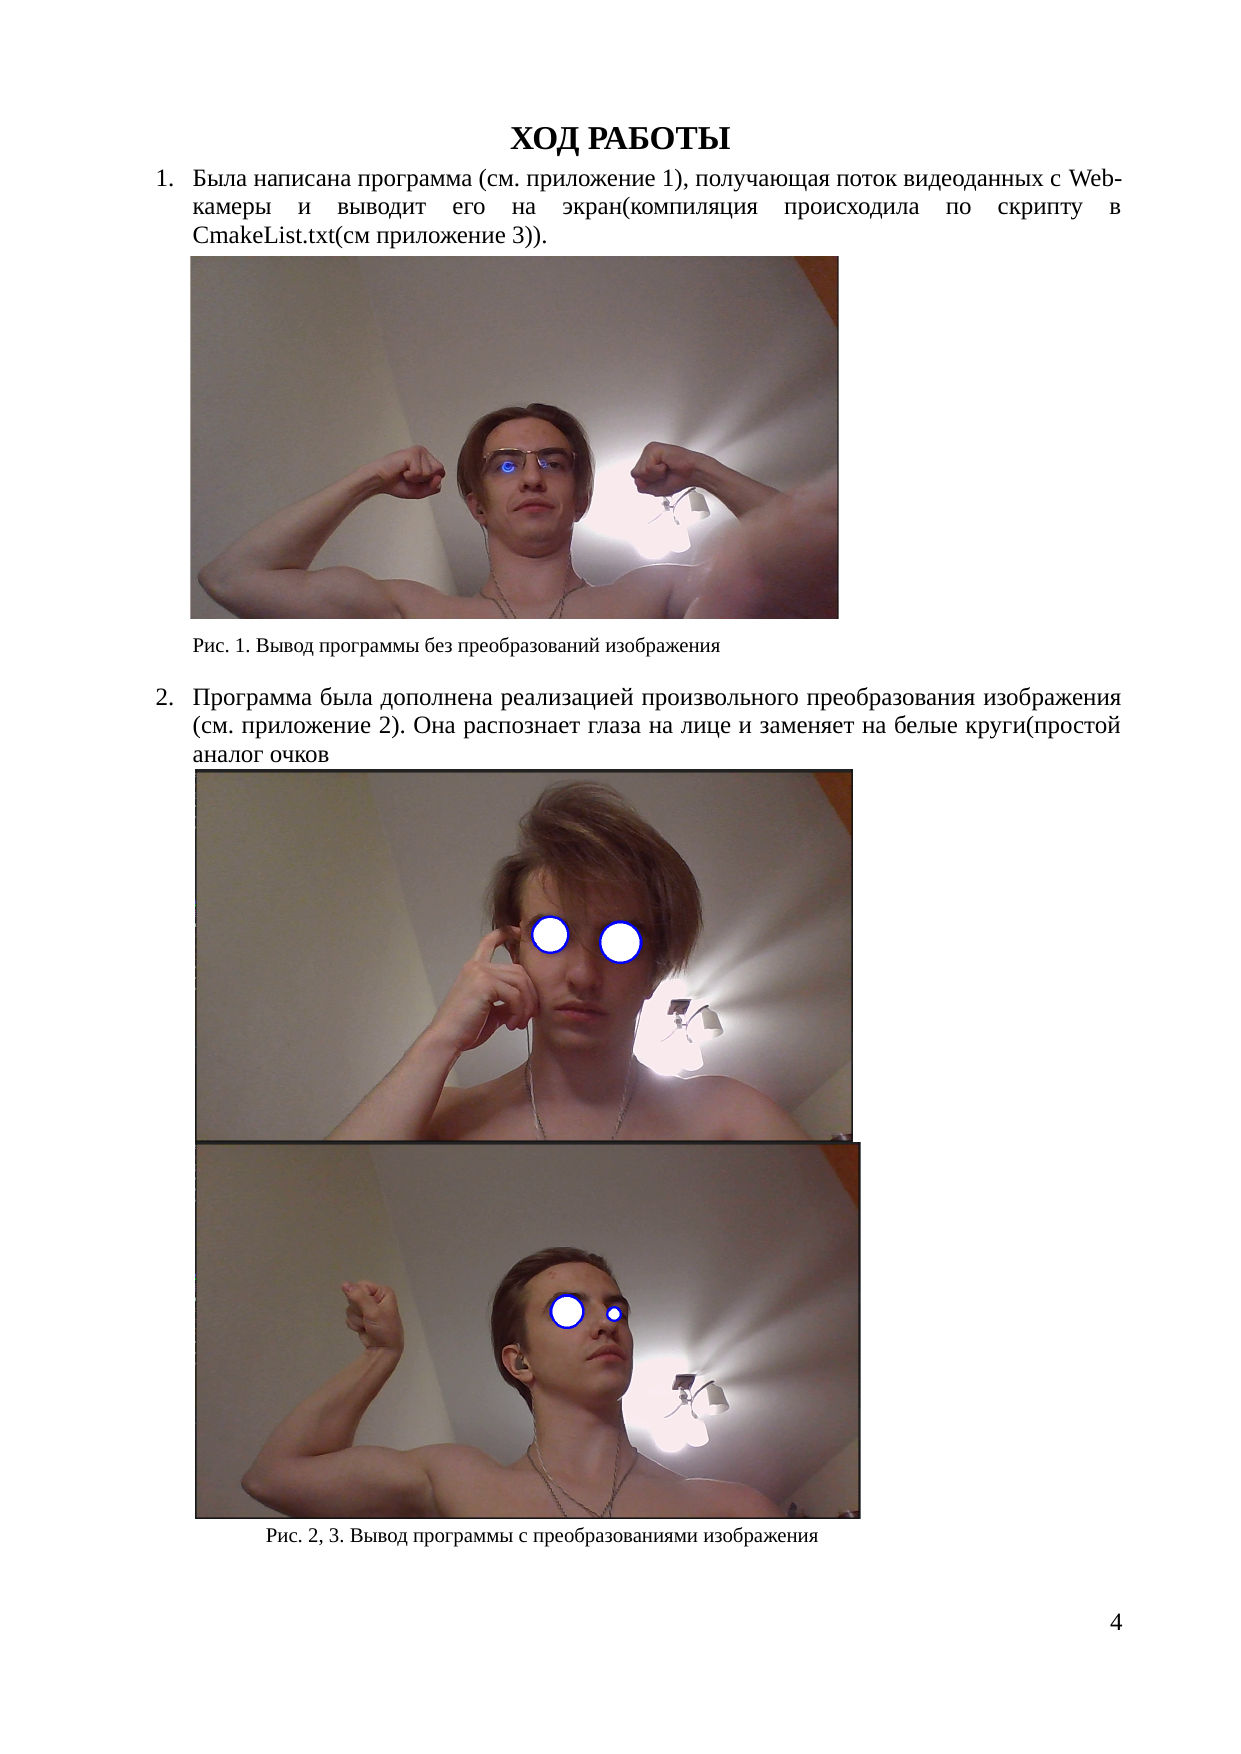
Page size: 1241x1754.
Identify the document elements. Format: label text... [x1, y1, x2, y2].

list Программа была дополнена реализацией произвольного преобразования изображения (см. приложение 2). Она распознает глаза на лице и заменяет на белые круги(простой аналог очков [155, 682, 1122, 768]
picture [190, 256, 839, 619]
picture [195, 769, 861, 1519]
list Была написана программа (см. приложение 1), получающая поток видеоданных с Web-камеры и выводит его на экран(компиляция происходила по скрипту в CmakeList.txt(см приложение 3)). [155, 163, 1122, 249]
list Рис. 1. Вывод программы без преобразований изображения [192, 633, 1122, 657]
text Рис. 2, 3. Вывод программы с преобразованиями изображения [192, 1523, 1122, 1547]
subtitle ХОД РАБОТЫ [118, 118, 1122, 156]
